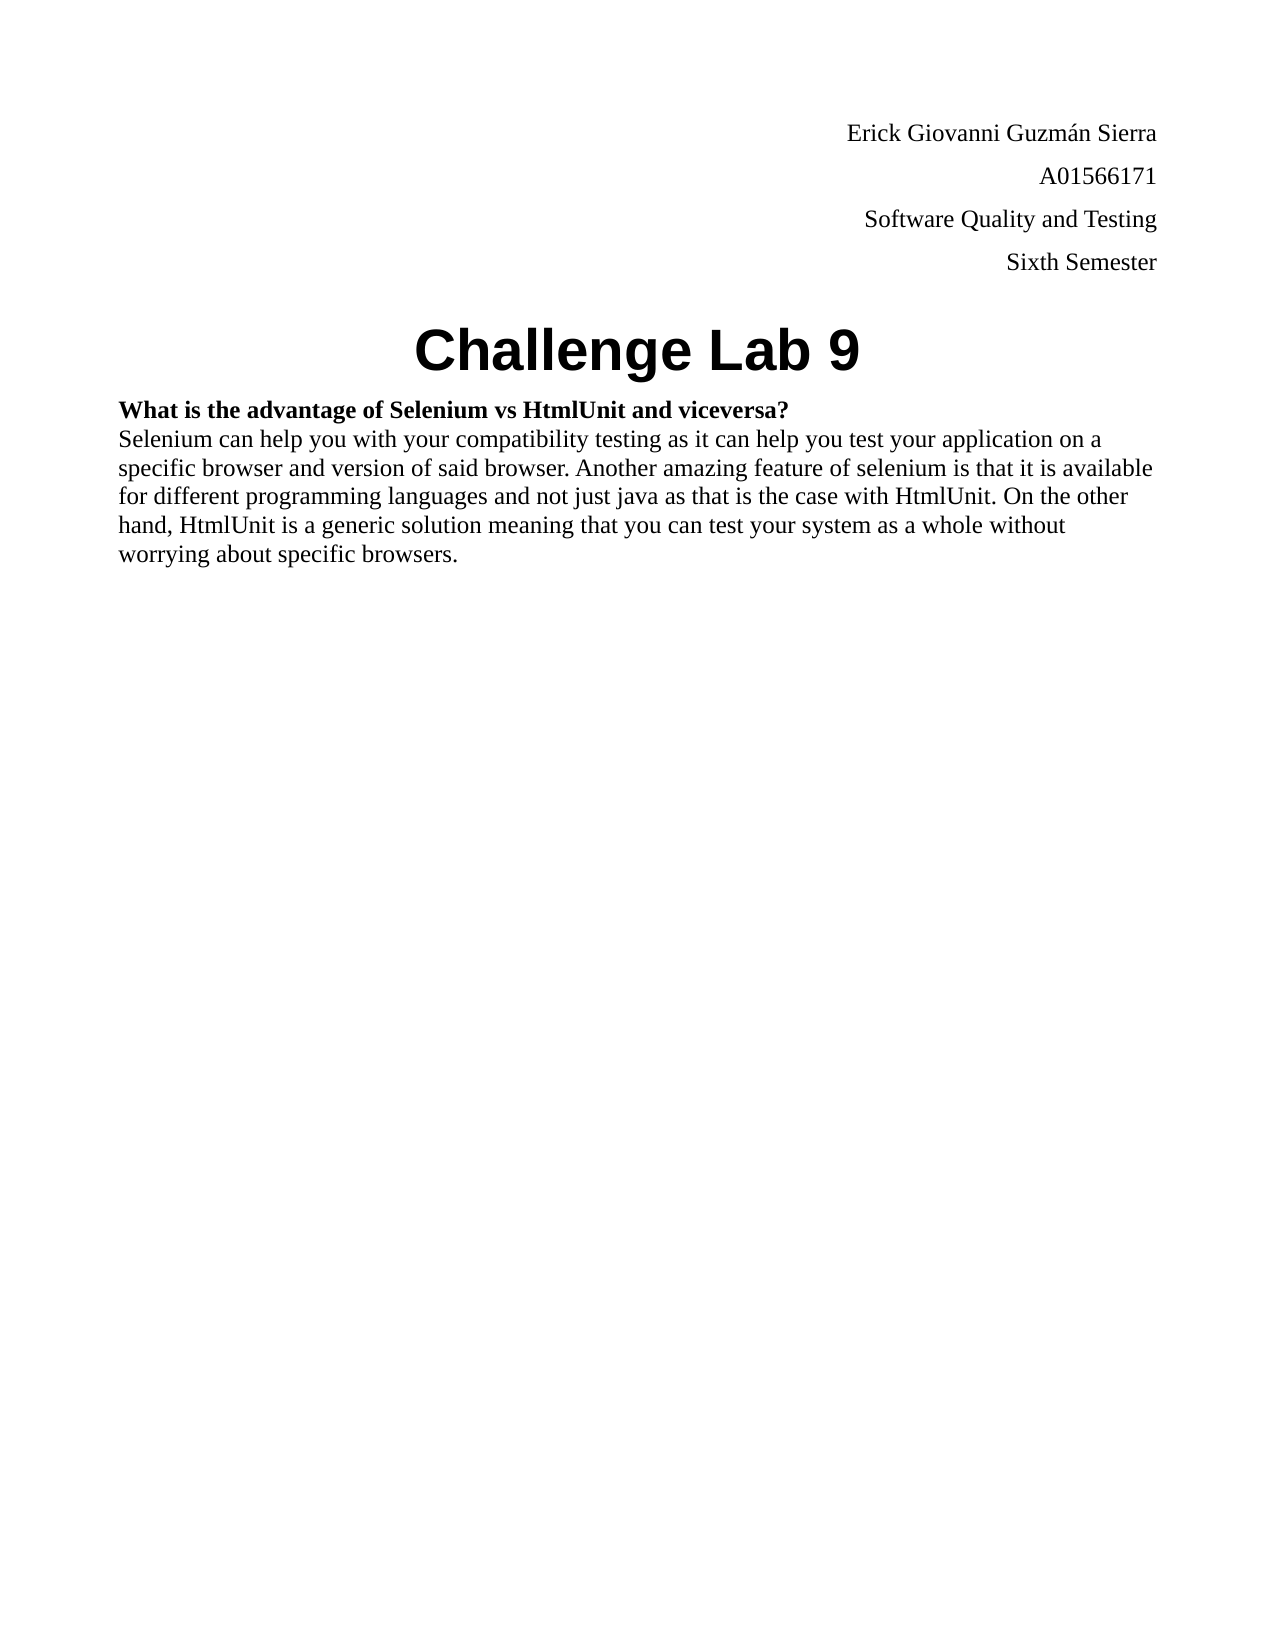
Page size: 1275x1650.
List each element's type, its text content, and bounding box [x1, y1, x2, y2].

text A01566171 [118, 161, 1157, 190]
text Software Quality and Testing [118, 204, 1157, 233]
list What is the advantage of Selenium vs HtmlUnit and viceversa? [118, 395, 1157, 424]
text Sixth Semester [118, 247, 1157, 276]
text Erick Giovanni Guzmán Sierra [118, 118, 1157, 147]
title Challenge Lab 9 [118, 316, 1157, 383]
list Selenium can help you with your compatibility testing as it can help you test your application on a specific browser and version of said browser. Another amazing feature of selenium is that it is available for different programming languages and not just java as that is the case with HtmlUnit. On the other hand, HtmlUnit is a generic solution meaning that you can test your system as a whole without worrying about specific browsers. [118, 424, 1157, 568]
